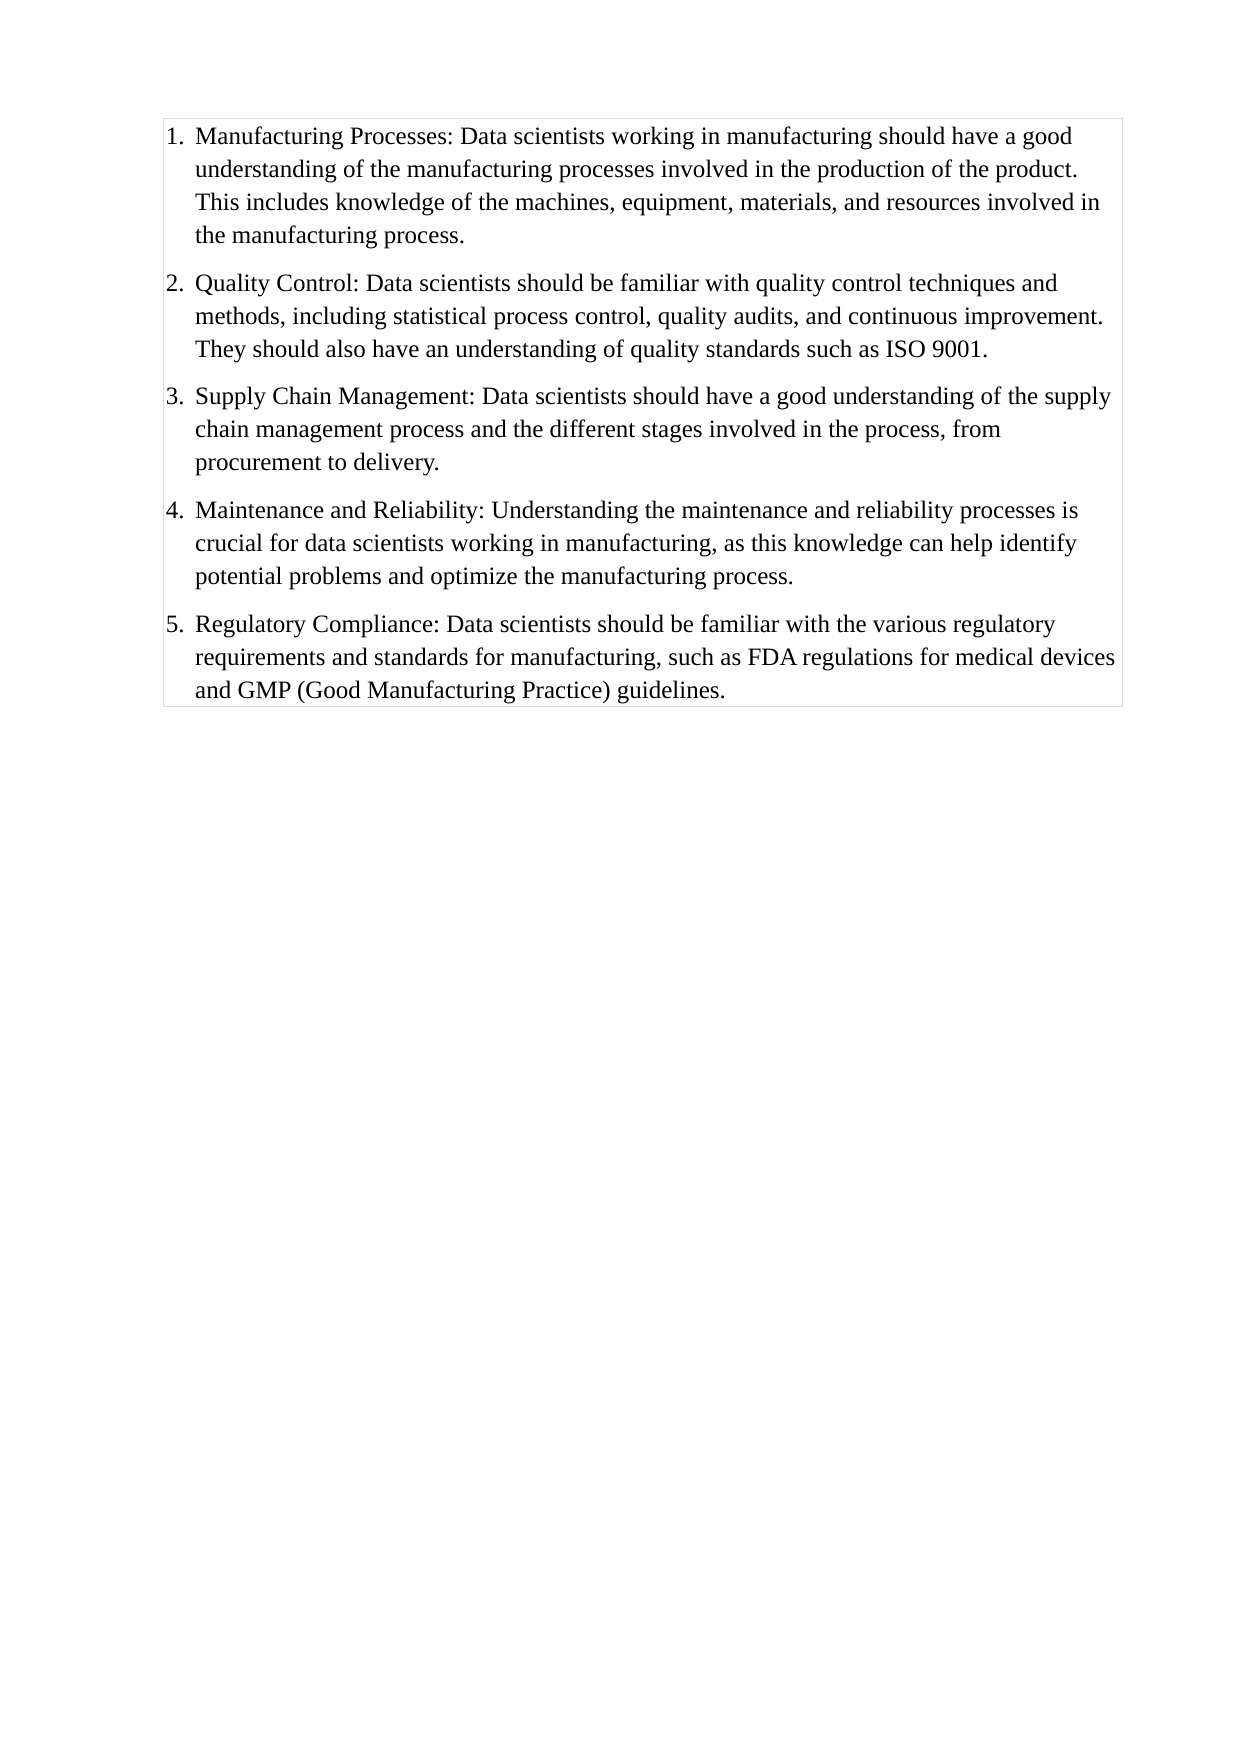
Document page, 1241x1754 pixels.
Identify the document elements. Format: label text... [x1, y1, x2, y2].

list Manufacturing Processes: Data scientists working in manufacturing should have a good understanding of the manufacturing processes involved in the production of the product. This includes knowledge of the machines, equipment, materials, and resources involved in the manufacturing process. [164, 119, 1122, 249]
list Maintenance and Reliability: Understanding the maintenance and reliability processes is crucial for data scientists working in manufacturing, as this knowledge can help identify potential problems and optimize the manufacturing process. [164, 492, 1122, 590]
list Supply Chain Management: Data scientists should have a good understanding of the supply chain management process and the different stages involved in the process, from procurement to delivery. [164, 378, 1122, 476]
list Quality Control: Data scientists should be familiar with quality control techniques and methods, including statistical process control, quality audits, and continuous improvement. They should also have an understanding of quality standards such as ISO 9001. [164, 265, 1122, 363]
list Regulatory Compliance: Data scientists should be familiar with the various regulatory requirements and standards for manufacturing, such as FDA regulations for medical devices and GMP (Good Manufacturing Practice) guidelines. [164, 606, 1122, 706]
